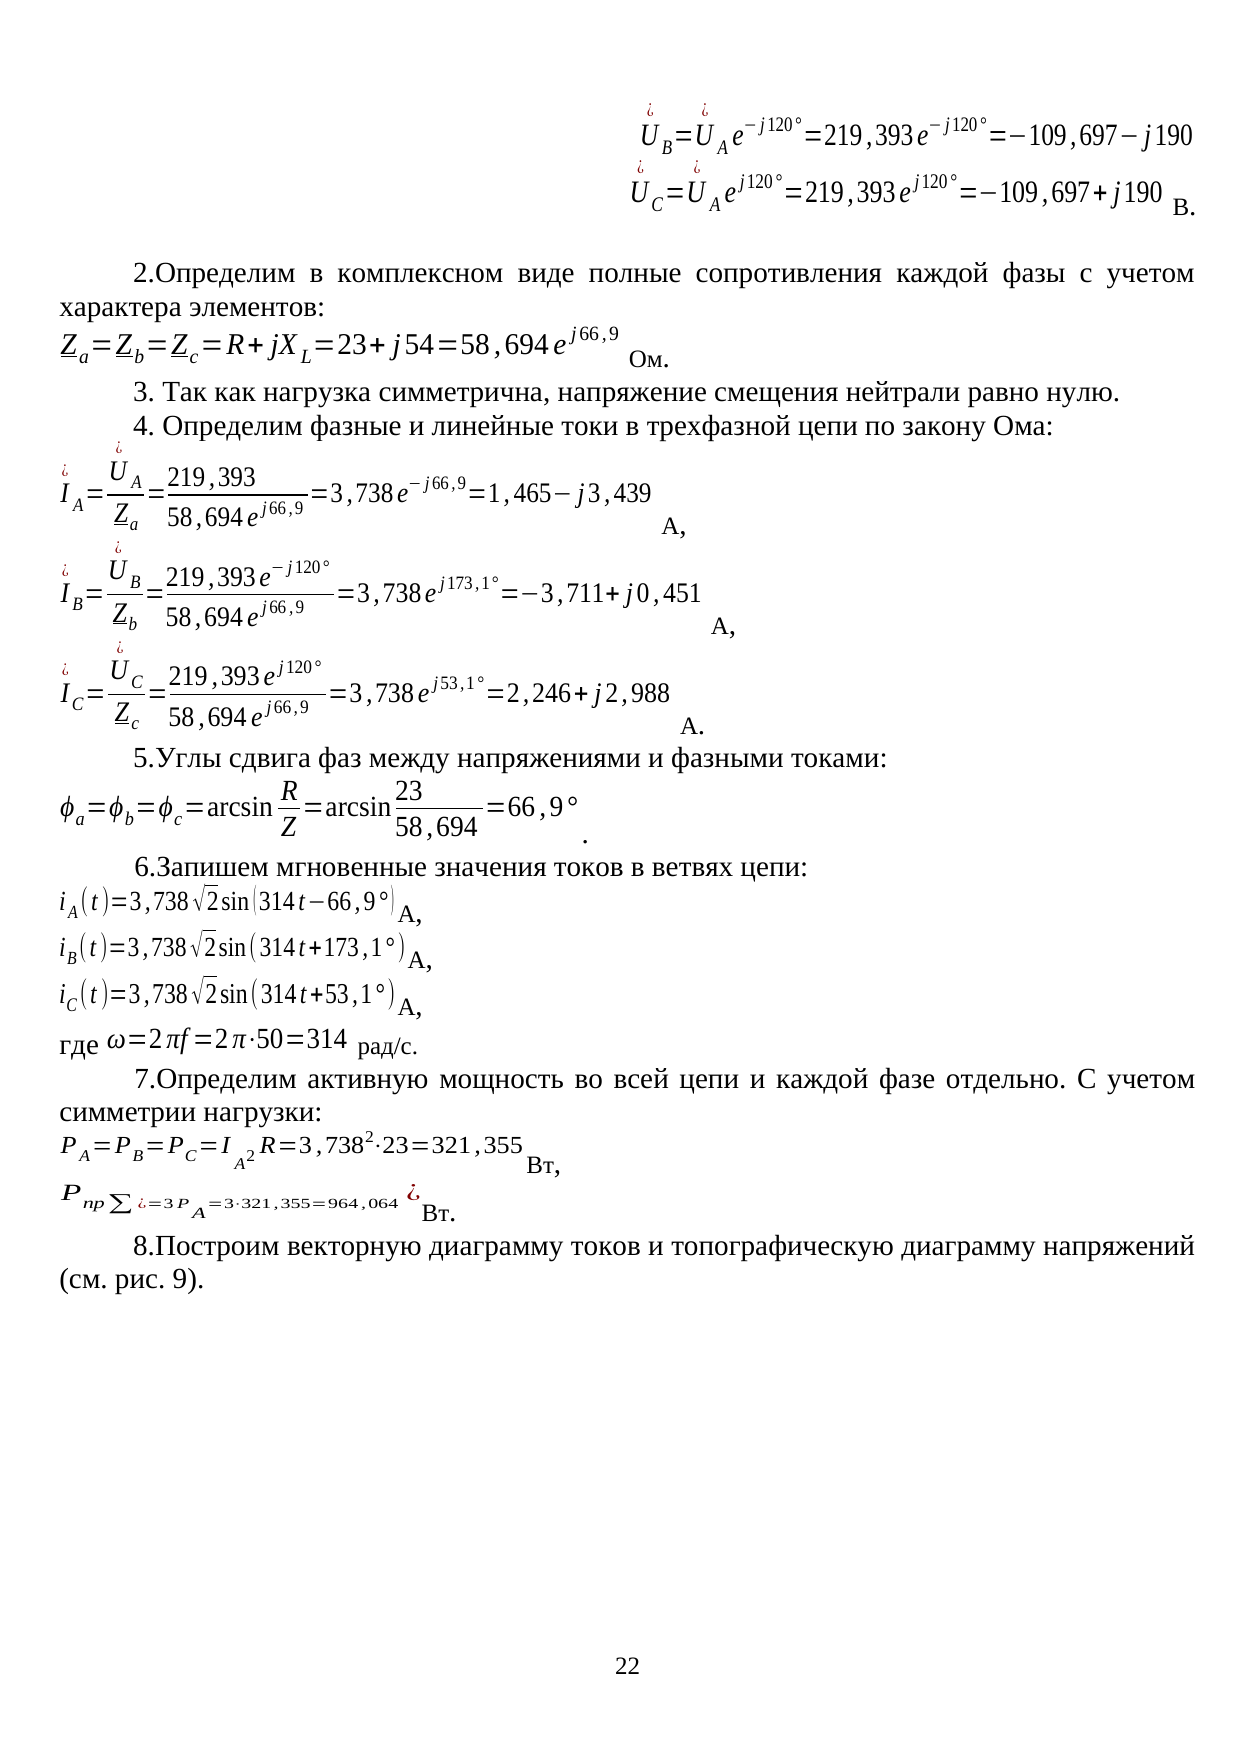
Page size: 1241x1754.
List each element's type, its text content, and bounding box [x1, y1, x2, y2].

text где рад/с. [59, 1022, 1196, 1061]
text 4. Определим фазные и линейные токи в трехфазной цепи по закону Ома: [59, 408, 1196, 441]
text Вт. [59, 1179, 1196, 1228]
text 2.Определим в комплексном виде полные сопротивления каждой фазы с учетом характера элементов: [59, 256, 1196, 323]
text 8.Построим векторную диаграмму токов и топографическую диаграмму напряжений (см. рис. 9). [59, 1228, 1196, 1295]
text А, [59, 929, 1196, 975]
text 5.Углы сдвига фаз между напряжениями и фазными токами: [59, 740, 1196, 774]
text А, [59, 441, 1196, 541]
text А. [59, 641, 1196, 740]
text 7.Определим активную мощность во всей цепи и каждой фазе отдельно. С учетом симметрии нагрузки: [59, 1061, 1196, 1128]
text . [59, 774, 1196, 849]
text 6.Запишем мгновенные значения токов в ветвях цепи: [59, 849, 1196, 883]
text В. [59, 159, 1196, 222]
text А, [59, 541, 1196, 641]
text Ом. [59, 323, 1196, 374]
text А, [59, 883, 1196, 929]
text 3. Так как нагрузка симметрична, напряжение смещения нейтрали равно нулю. [59, 374, 1196, 408]
text Вт, [59, 1128, 1196, 1179]
text А, [59, 975, 1196, 1022]
